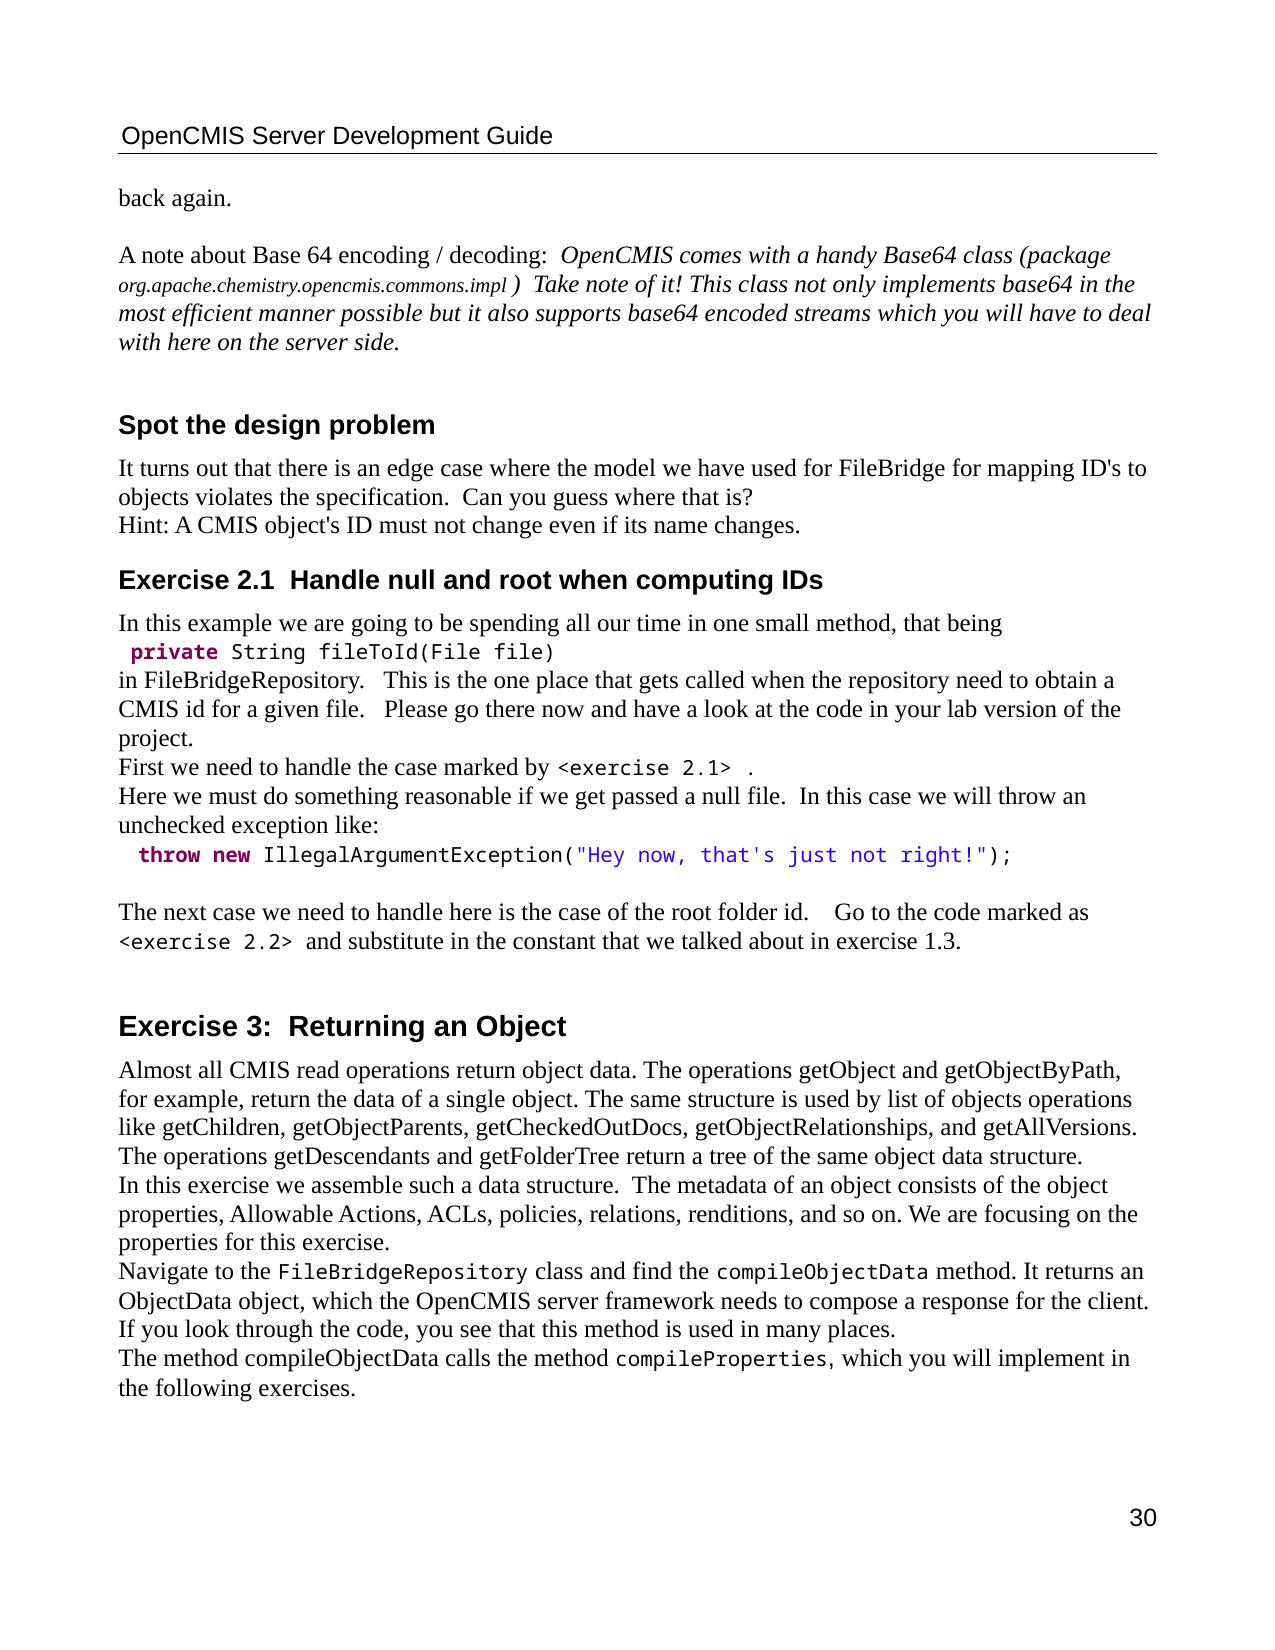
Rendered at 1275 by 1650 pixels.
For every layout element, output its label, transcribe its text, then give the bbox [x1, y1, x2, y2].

text back again. [118, 183, 1157, 212]
text Almost all CMIS read operations return object data. The operations getObject and getObjectByPath, for example, return the data of a single object. The same structure is used by list of objects operations like getChildren, getObjectParents, getCheckedOutDocs, getObjectRelationships, and getAllVersions. The operations getDescendants and getFolderTree return a tree of the same object data structure. [118, 1055, 1157, 1170]
text private String fileToId(File file) [118, 637, 1157, 665]
text Here we must do something reasonable if we get passed a null file. In this case we will throw an unchecked exception like: [118, 781, 1157, 838]
text Hint: A CMIS object's ID must not change even if its name changes. [118, 511, 1157, 539]
text Navigate to the FileBridgeRepository class and find the compileObjectData method. It returns an ObjectData object, which the OpenCMIS server framework needs to compose a response for the client. If you look through the code, you see that this method is used in many places. [118, 1256, 1157, 1343]
text in FileBridgeRepository. This is the one place that gets called when the repository need to obtain a CMIS id for a given file. Please go there now and have a look at the code in your lab version of the project. [118, 665, 1157, 751]
text In this exercise we assemble such a data structure. The metadata of an object consists of the object properties, Allowable Actions, ACLs, policies, relations, renditions, and so on. We are focusing on the properties for this exercise. [118, 1170, 1157, 1256]
subtitle Exercise 3: Returning an Object [118, 1009, 1157, 1042]
text The next case we need to handle here is the case of the root folder id. Go to the code marked as <exercise 2.2> and substitute in the constant that we talked about in exercise 1.3. [118, 897, 1157, 955]
text In this example we are going to be spending all our time in one small method, that being [118, 608, 1157, 637]
subtitle Spot the design problem [118, 409, 1157, 441]
subtitle Exercise 2.1 Handle null and root when computing IDs [118, 564, 1157, 596]
text First we need to handle the case marked by <exercise 2.1> . [118, 751, 1157, 781]
text throw new IllegalArgumentException("Hey now, that's just not right!"); [118, 838, 1157, 868]
text A note about Base 64 encoding / decoding: OpenCMIS comes with a handy Base64 class (package org.apache.chemistry.opencmis.commons.impl ) Take note of it! This class not only implements base64 in the most efficient manner possible but it also supports base64 encoded streams which you will have to deal with here on the server side. [118, 241, 1157, 356]
text It turns out that there is an edge case where the model we have used for FileBridge for mapping ID's to objects violates the specification. Can you guess where that is? [118, 453, 1157, 511]
text The method compileObjectData calls the method compileProperties, which you will implement in the following exercises. [118, 1343, 1157, 1402]
